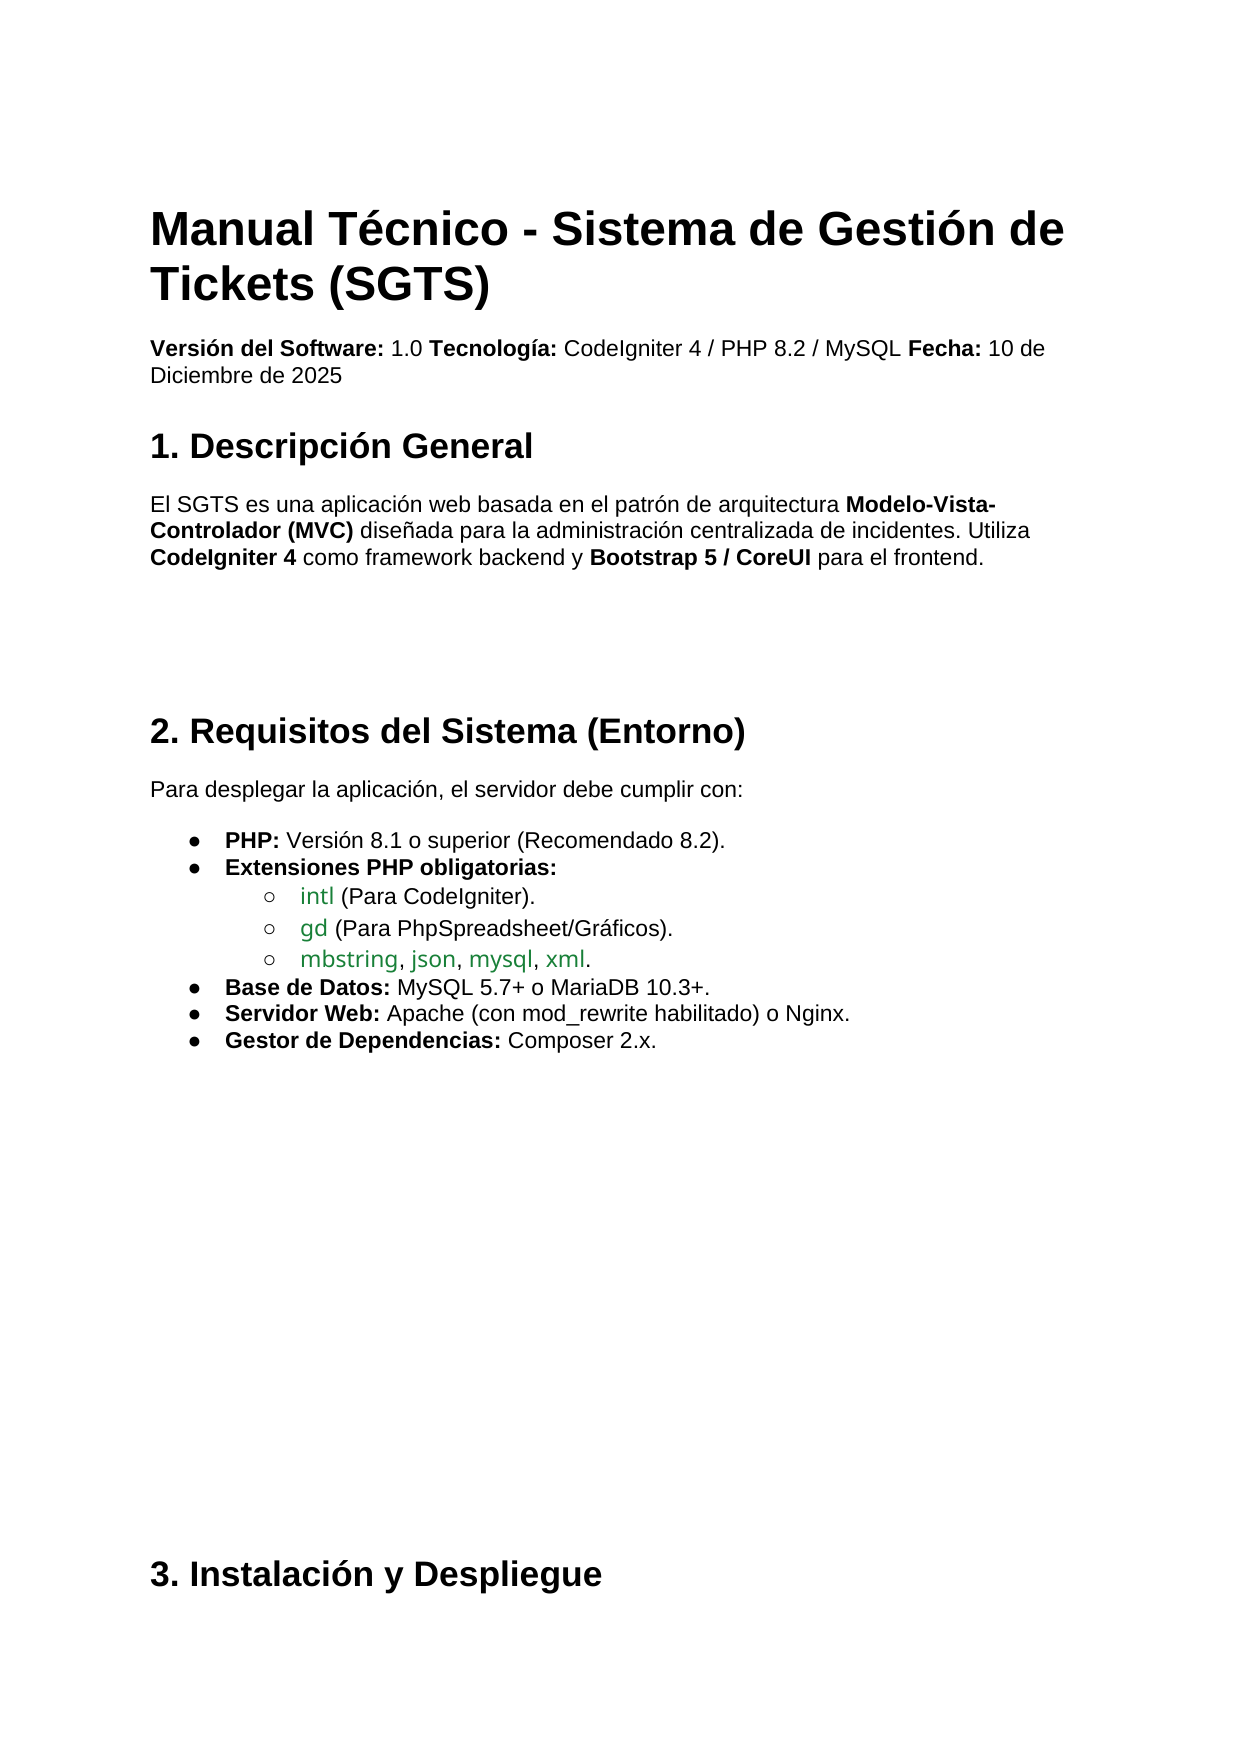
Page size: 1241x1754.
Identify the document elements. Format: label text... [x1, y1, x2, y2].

list Base de Datos: MySQL 5.7+ o MariaDB 10.3+. [187, 974, 1090, 1000]
list Servidor Web: Apache (con mod_rewrite habilitado) o Nginx. [187, 1000, 1090, 1027]
subtitle Manual Técnico - Sistema de Gestión de Tickets (SGTS) [150, 200, 1090, 310]
subtitle 2. Requisitos del Sistema (Entorno) [150, 710, 1090, 751]
text Versión del Software: 1.0 Tecnología: CodeIgniter 4 / PHP 8.2 / MySQL Fecha: 10 de Diciembre de 2025 [150, 335, 1090, 388]
list intl (Para CodeIgniter). [262, 880, 1090, 911]
list gd (Para PhpSpreadsheet/Gráficos). [262, 911, 1090, 943]
text El SGTS es una aplicación web basada en el patrón de arquitectura Modelo-Vista-Controlador (MVC) diseñada para la administración centralizada de incidentes. Utiliza CodeIgniter 4 como framework backend y Bootstrap 5 / CoreUI para el frontend. [150, 491, 1090, 570]
list Extensiones PHP obligatorias: [187, 854, 1090, 880]
list Gestor de Dependencias: Composer 2.x. [187, 1027, 1090, 1053]
subtitle 1. Descripción General [150, 425, 1090, 466]
list mbstring, json, mysql, xml. [262, 943, 1090, 974]
subtitle 3. Instalación y Despliegue [150, 1553, 1090, 1593]
list PHP: Versión 8.1 o superior (Recomendado 8.2). [187, 827, 1090, 854]
text Para desplegar la aplicación, el servidor debe cumplir con: [150, 776, 1090, 802]
